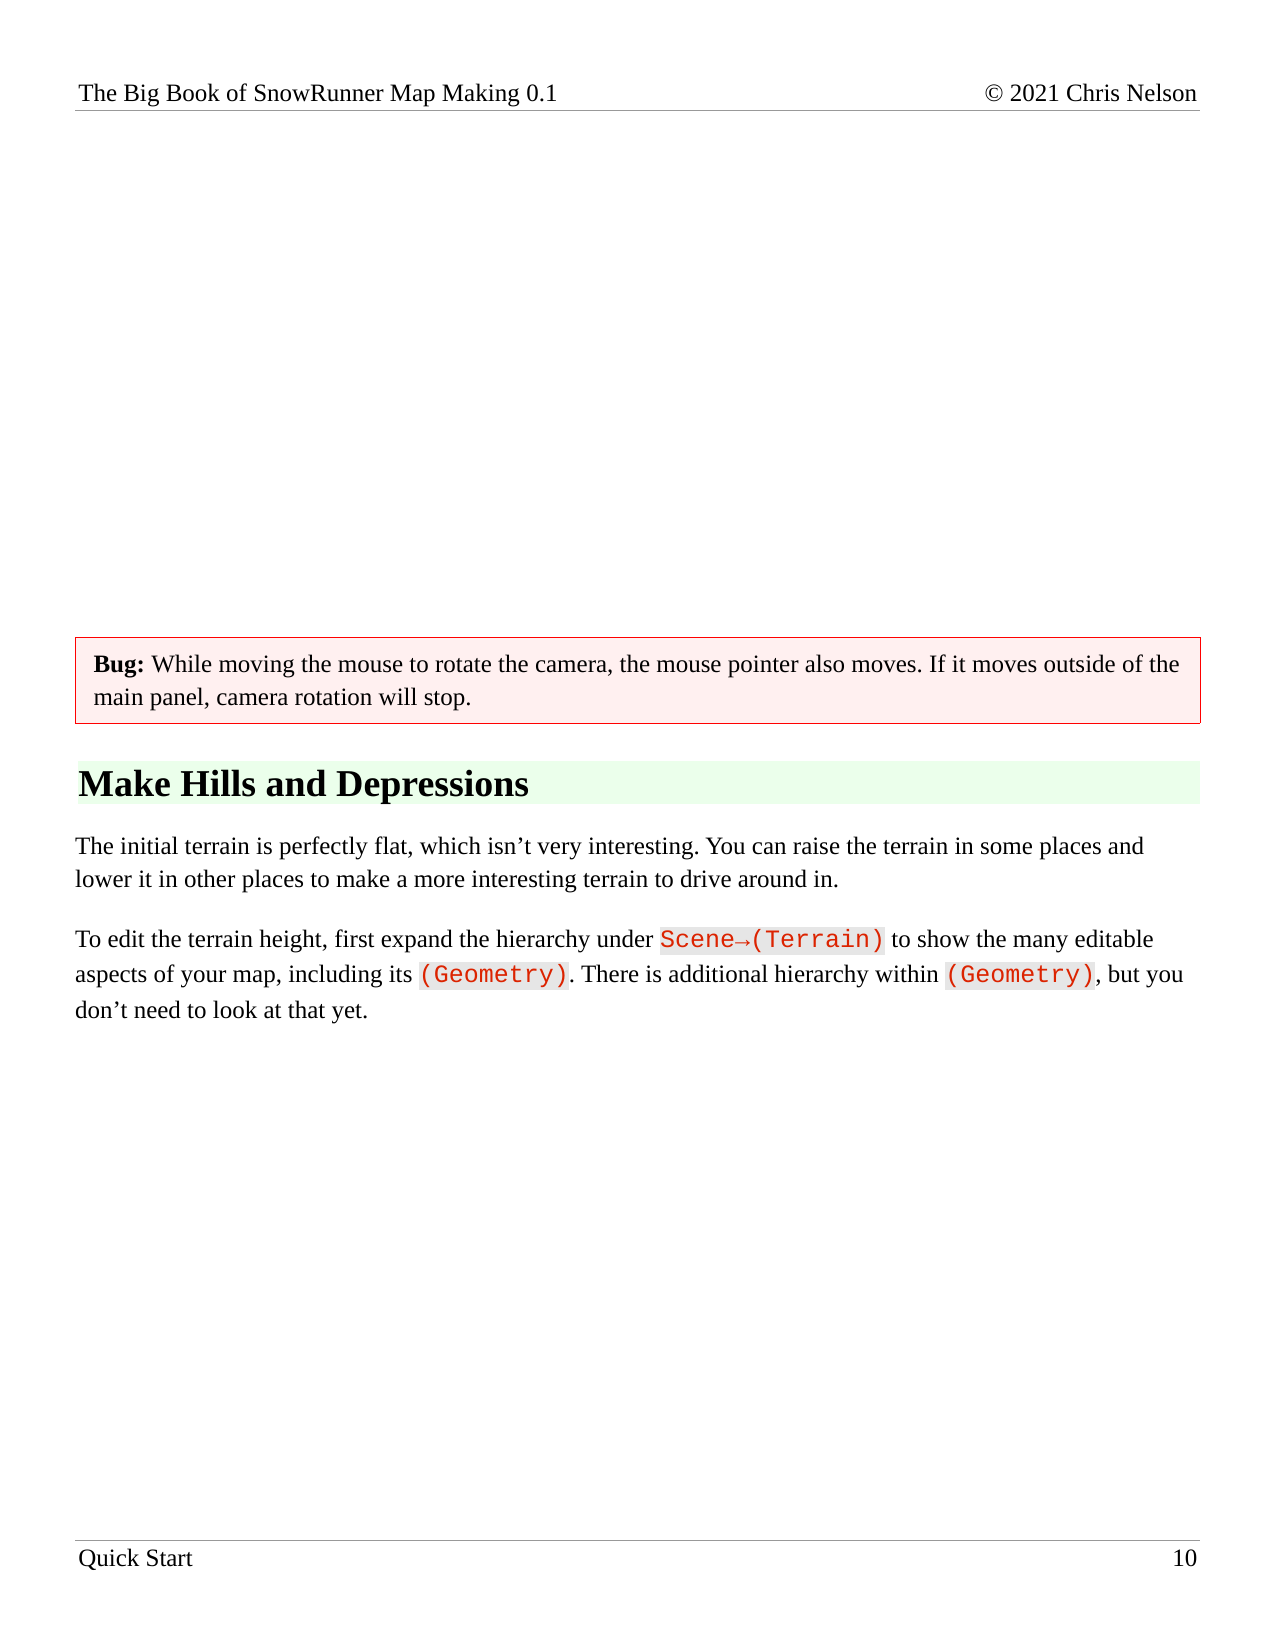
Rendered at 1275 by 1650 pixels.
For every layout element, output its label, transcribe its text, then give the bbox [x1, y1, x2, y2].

text The initial terrain is perfectly flat, which isn’t very interesting. You can raise the terrain in some places and lower it in other places to make a more interesting terrain to drive around in. [75, 831, 1200, 893]
list While moving the mouse to rotate the camera, the mouse pointer also moves. If it moves outside of the main panel, camera rotation will stop. [76, 638, 1200, 723]
subtitle Make Hills and Depressions [78, 761, 1200, 804]
text To edit the terrain height, first expand the hierarchy under Scene→(Terrain) to show the many editable aspects of your map, including its (Geometry). There is additional hierarchy within (Geometry), but you don’t need to look at that yet. [75, 924, 1200, 1023]
